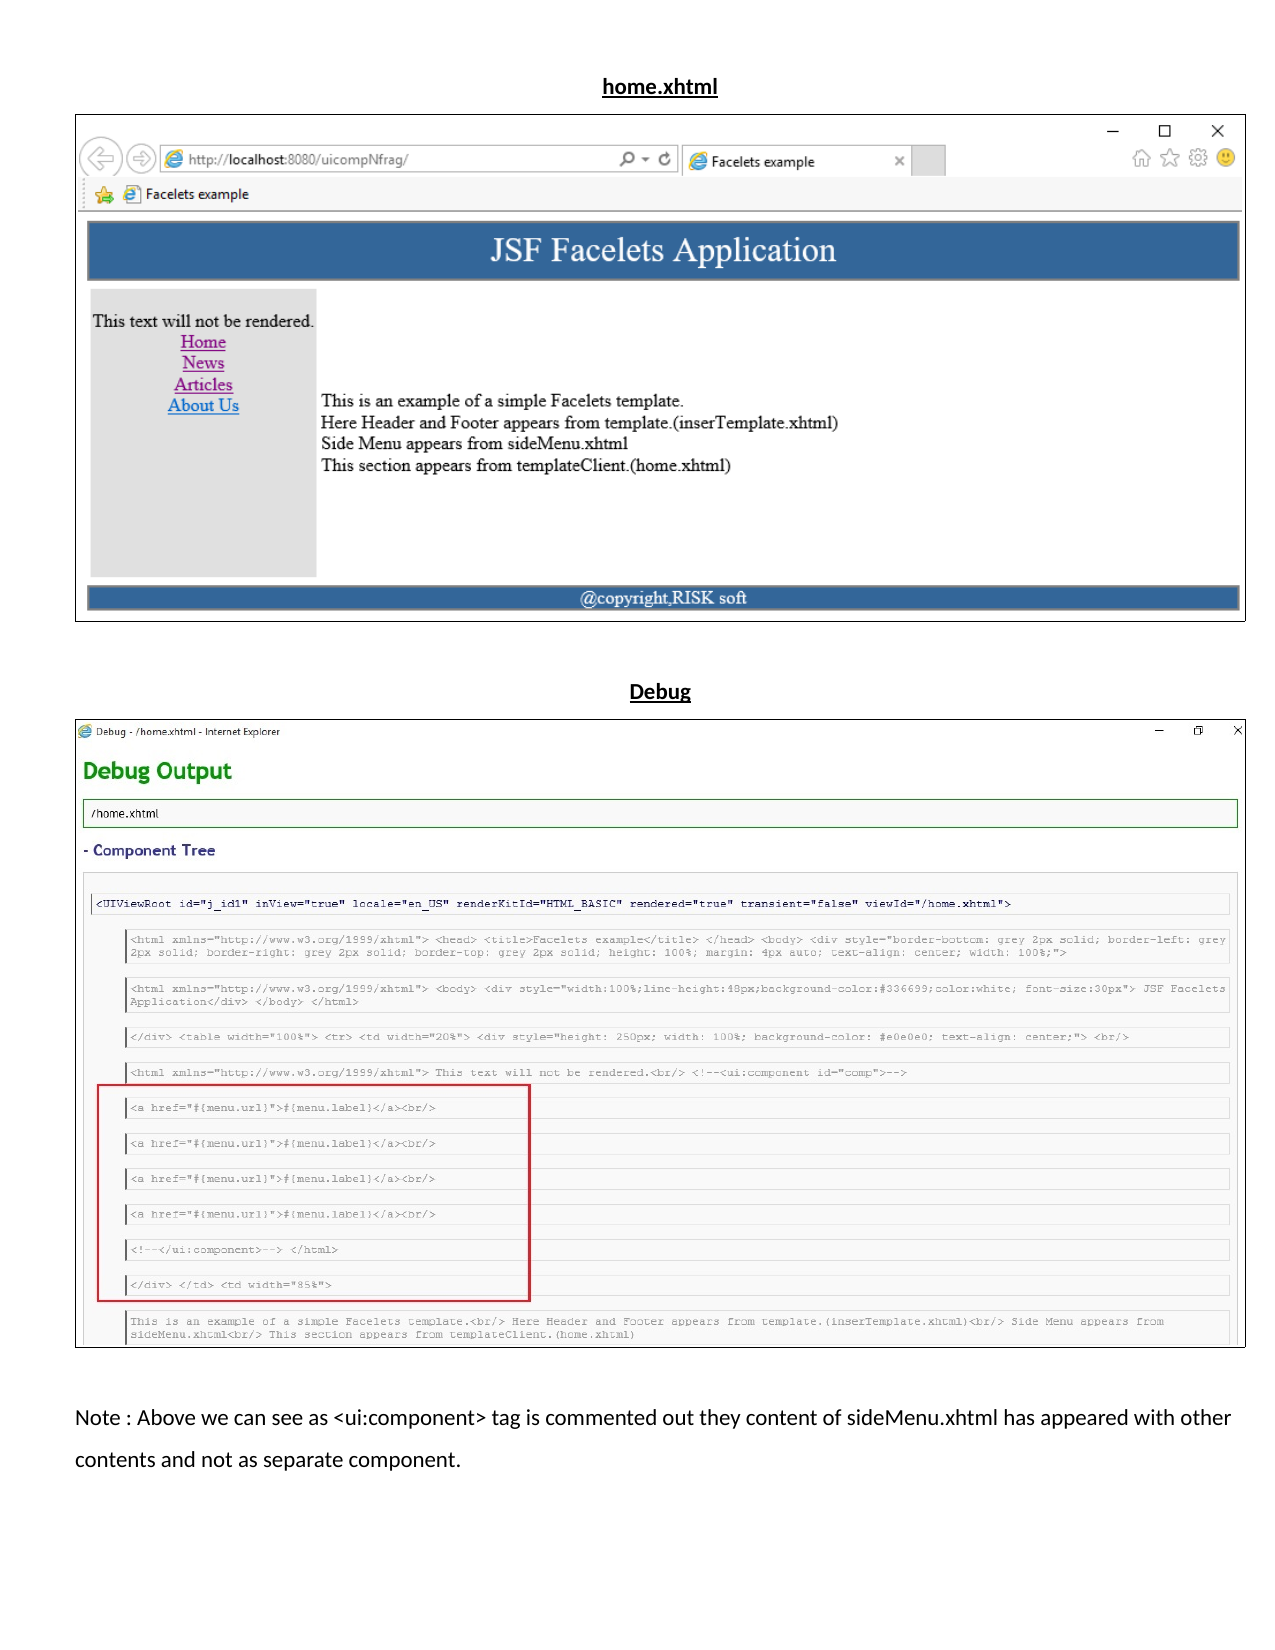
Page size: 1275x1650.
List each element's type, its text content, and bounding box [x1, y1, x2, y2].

text Debug [75, 677, 1245, 705]
picture [78, 722, 1242, 1345]
text home.xhtml [75, 72, 1245, 100]
text Note : Above we can see as <ui:component> tag is commented out they content of sideMenu.xhtml has appeared with other contents and not as separate component. [75, 1403, 1245, 1473]
